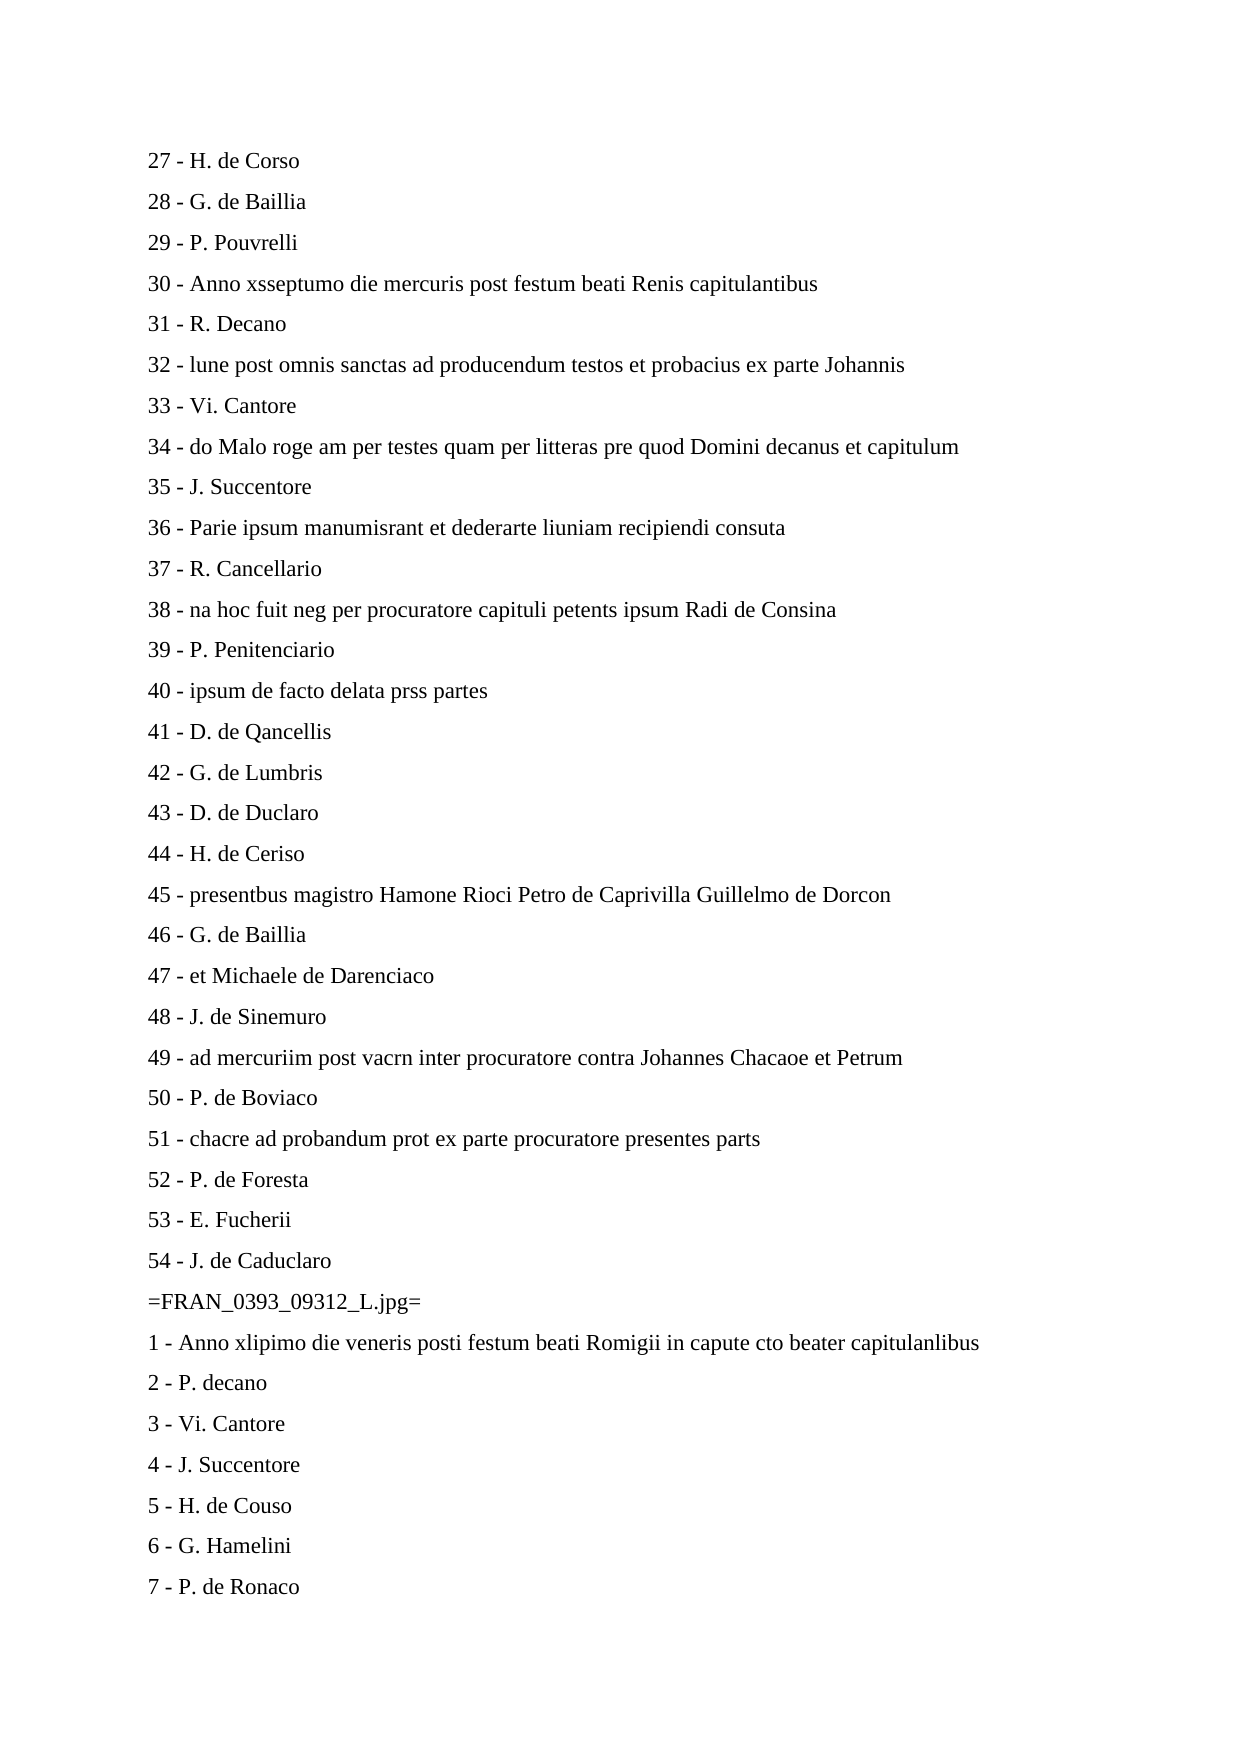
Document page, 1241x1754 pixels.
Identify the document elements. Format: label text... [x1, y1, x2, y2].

text =FRAN_0393_09312_L.jpg= [148, 1288, 1093, 1314]
text 4 - J. Succentore [148, 1451, 1093, 1477]
text 28 - G. de Baillia [148, 188, 1093, 215]
text 45 - presentbus magistro Hamone Rioci Petro de Caprivilla Guillelmo de Dorcon [148, 881, 1093, 907]
text 50 - P. de Boviaco [148, 1084, 1093, 1111]
text 6 - G. Hamelini [148, 1532, 1093, 1559]
text 34 - do Malo roge am per testes quam per litteras pre quod Domini decanus et capitulum [148, 433, 1093, 459]
text 53 - E. Fucherii [148, 1207, 1093, 1233]
text 40 - ipsum de facto delata prss partes [148, 677, 1093, 703]
text 33 - Vi. Cantore [148, 392, 1093, 418]
text 43 - D. de Duclaro [148, 799, 1093, 826]
text 31 - R. Decano [148, 311, 1093, 337]
text 32 - lune post omnis sanctas ad producendum testos et probacius ex parte Johannis [148, 351, 1093, 378]
text 5 - H. de Couso [148, 1492, 1093, 1518]
text 39 - P. Penitenciario [148, 636, 1093, 663]
text 3 - Vi. Cantore [148, 1410, 1093, 1437]
text 29 - P. Pouvrelli [148, 229, 1093, 255]
text 51 - chacre ad probandum prot ex parte procuratore presentes parts [148, 1125, 1093, 1151]
text 35 - J. Succentore [148, 473, 1093, 500]
text 38 - na hoc fuit neg per procuratore capituli petents ipsum Radi de Consina [148, 596, 1093, 622]
text 41 - D. de Qancellis [148, 718, 1093, 744]
text 54 - J. de Caduclaro [148, 1247, 1093, 1274]
text 30 - Anno xsseptumo die mercuris post festum beati Renis capitulantibus [148, 270, 1093, 296]
text 42 - G. de Lumbris [148, 758, 1093, 785]
text 37 - R. Cancellario [148, 555, 1093, 581]
text 47 - et Michaele de Darenciaco [148, 962, 1093, 988]
text 7 - P. de Ronaco [148, 1573, 1093, 1599]
text 46 - G. de Baillia [148, 921, 1093, 948]
text 1 - Anno xlipimo die veneris posti festum beati Romigii in capute cto beater capitulanlibus [148, 1329, 1093, 1355]
text 44 - H. de Ceriso [148, 840, 1093, 866]
text 52 - P. de Foresta [148, 1166, 1093, 1192]
text 49 - ad mercuriim post vacrn inter procuratore contra Johannes Chacaoe et Petrum [148, 1044, 1093, 1070]
text 36 - Parie ipsum manumisrant et dederarte liuniam recipiendi consuta [148, 514, 1093, 541]
text 2 - P. decano [148, 1369, 1093, 1396]
text 48 - J. de Sinemuro [148, 1003, 1093, 1029]
text 27 - H. de Corso [148, 148, 1093, 174]
